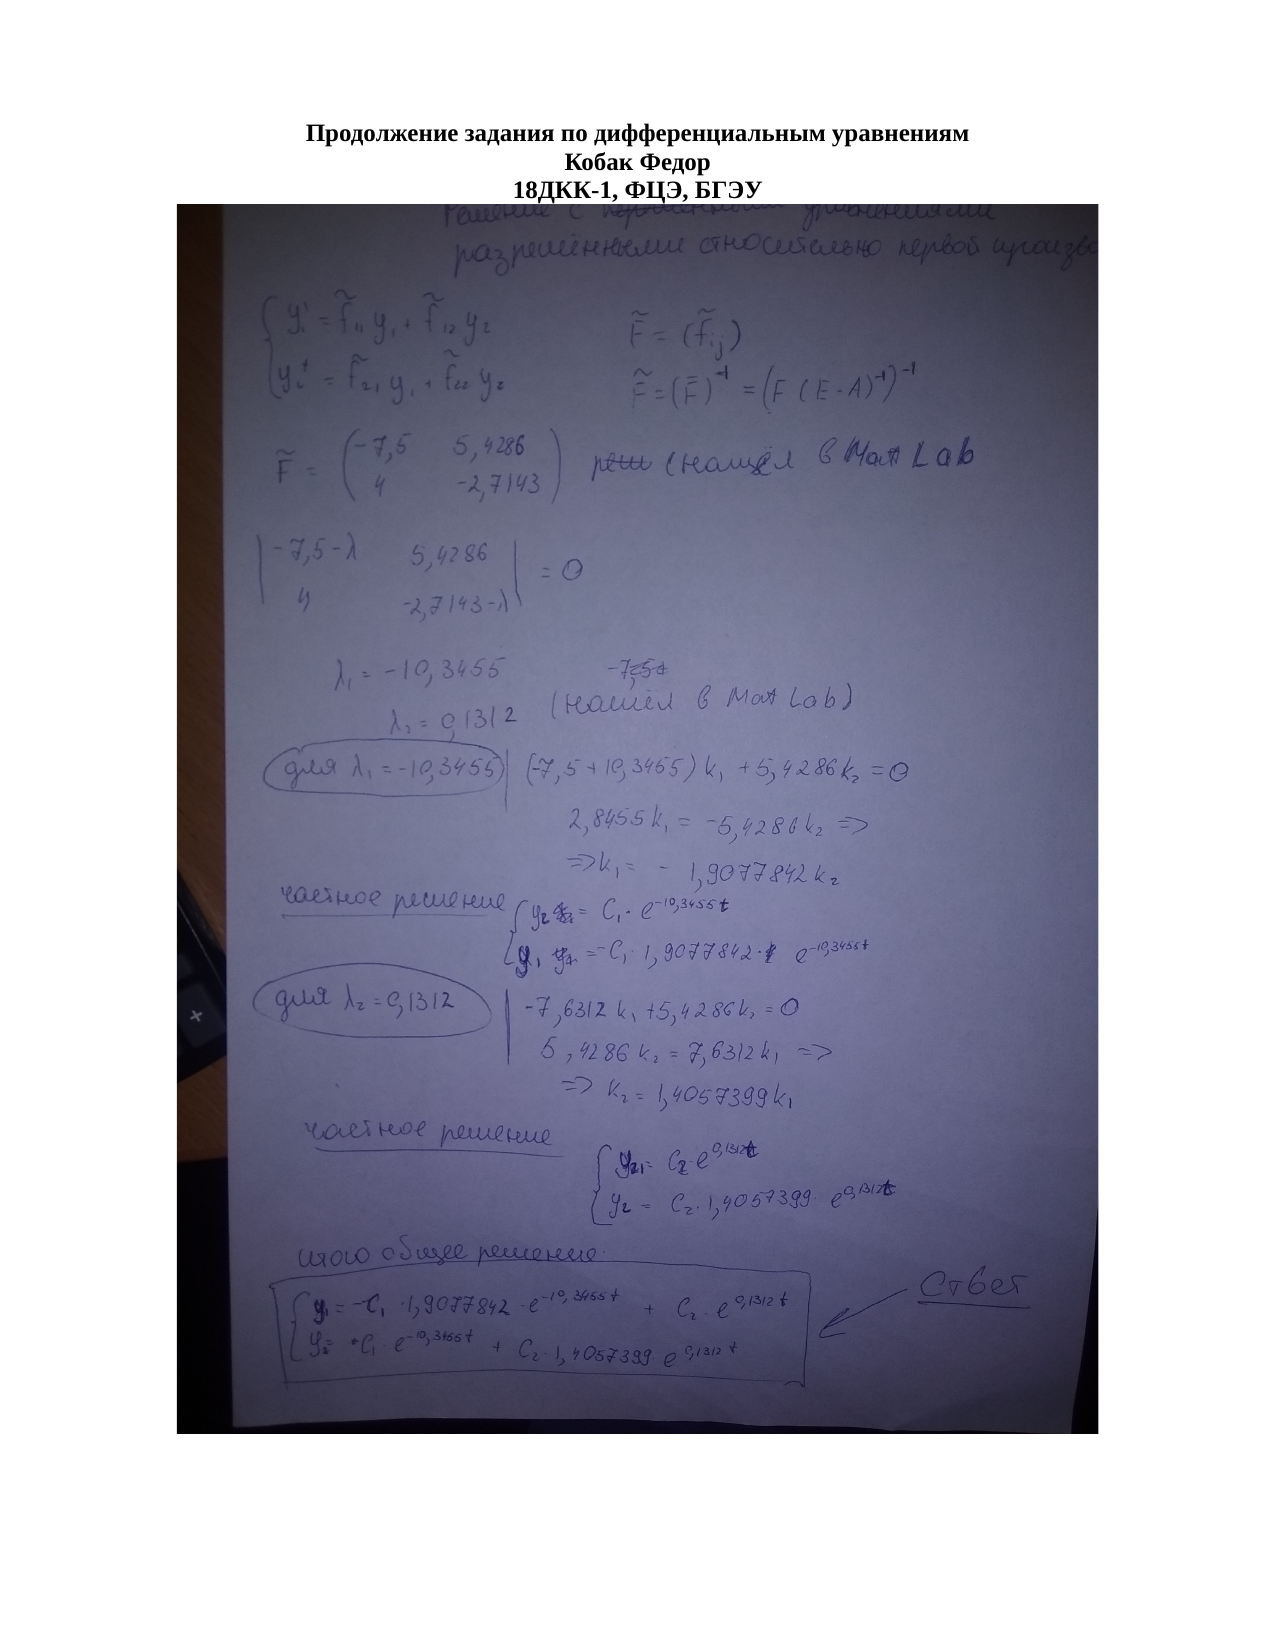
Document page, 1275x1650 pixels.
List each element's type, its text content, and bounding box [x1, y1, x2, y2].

text Кобак Федор [118, 147, 1157, 176]
text Продолжение задания по дифференциальным уравнениям [118, 118, 1157, 147]
picture [176, 204, 1099, 1434]
text 18ДКК-1, ФЦЭ, БГЭУ [118, 176, 1157, 204]
